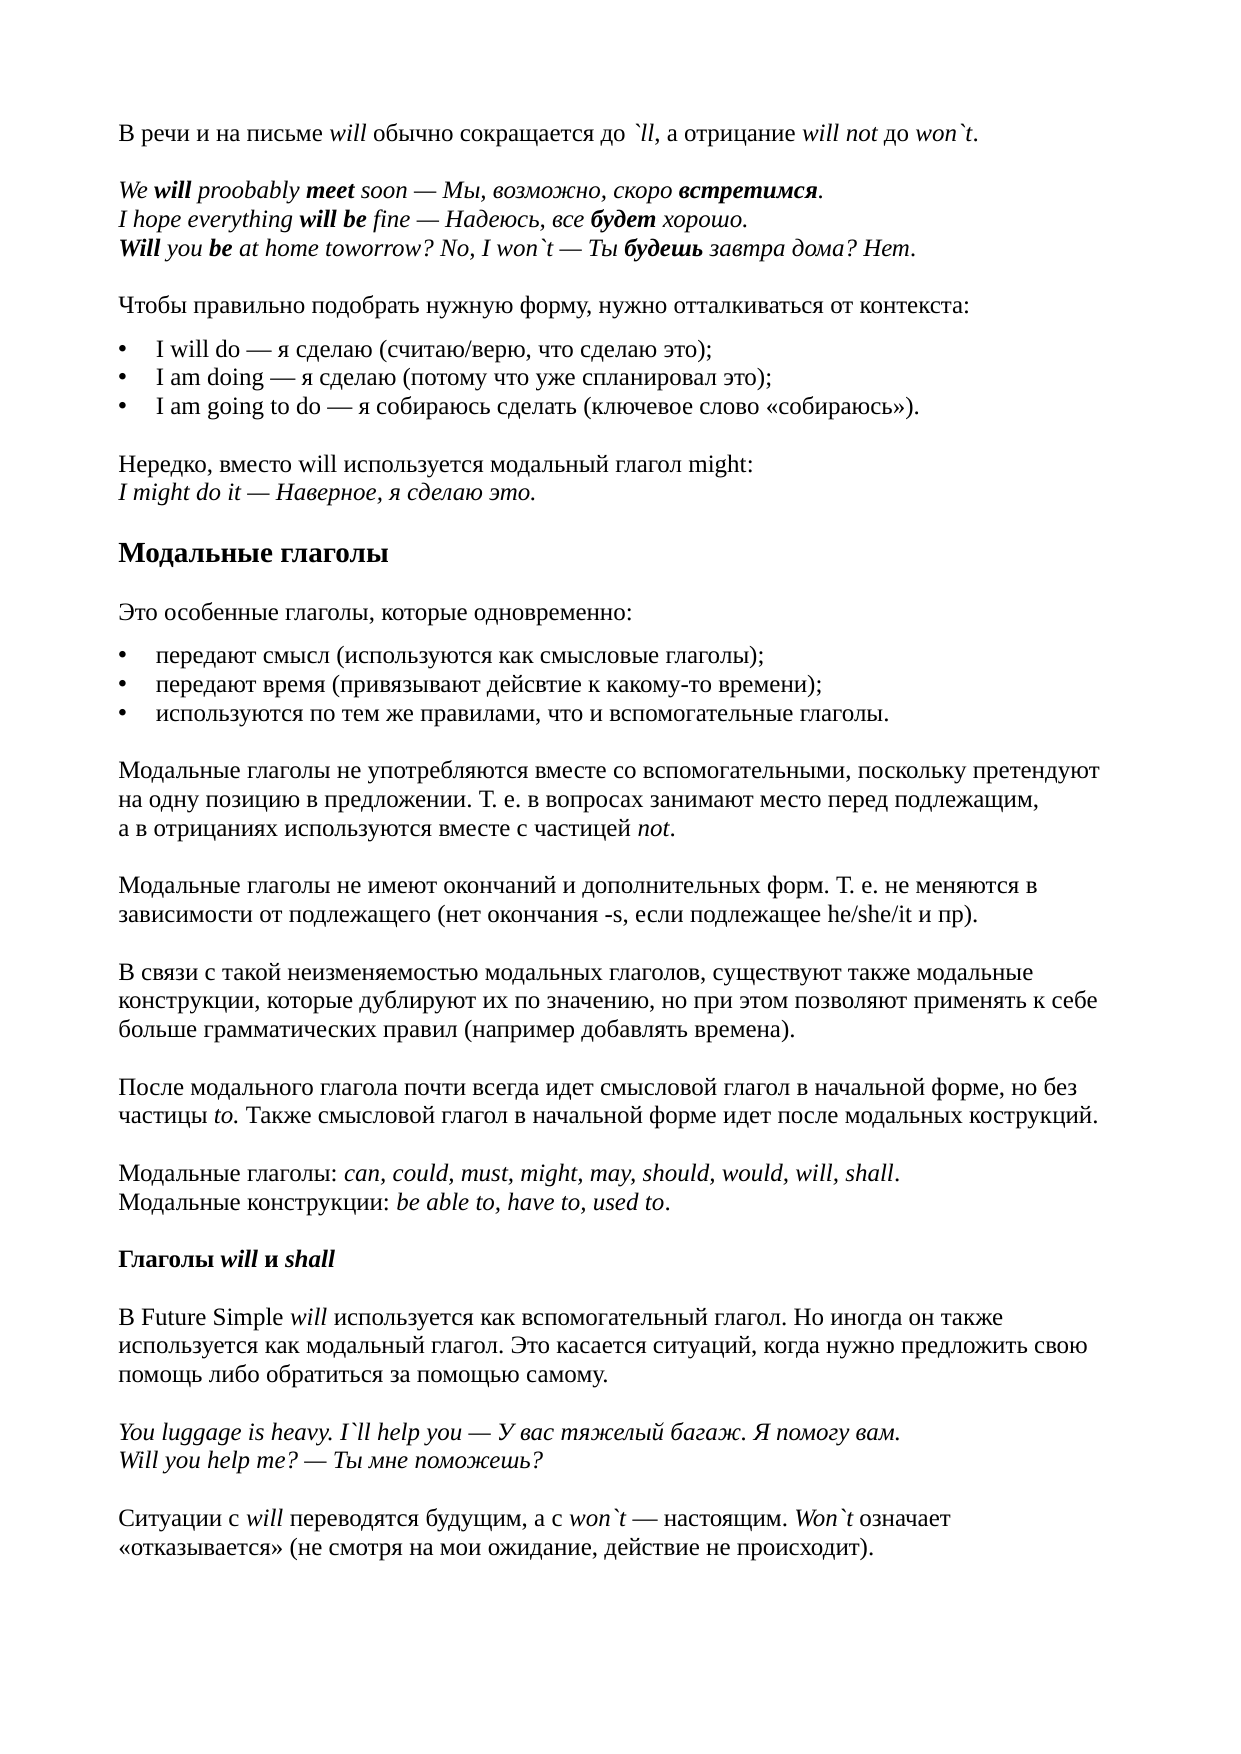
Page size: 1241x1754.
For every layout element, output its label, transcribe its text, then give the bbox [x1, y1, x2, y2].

list передают смысл (используются как смысловые глаголы); [118, 640, 1122, 669]
text «отказывается» (не смотря на мои ожидание, действие не происходит). [118, 1532, 1122, 1560]
list передают время (привязывают дейсвтие к какому-то времени); [118, 669, 1122, 698]
text Will you be at home toworrow? No, I won`t — Ты будешь завтра дома? Нет. [118, 233, 1122, 262]
list используются по тем же правилами, что и вспомогательные глаголы. [118, 698, 1122, 727]
text После модального глагола почти всегда идет смысловой глагол в начальной форме, но без частицы to. Также смысловой глагол в начальной форме идет после модальных кострукций. [118, 1072, 1122, 1129]
text Чтобы правильно подобрать нужную форму, нужно отталкиваться от контекста: [118, 291, 1122, 319]
text I might do it — Наверное, я сделаю это. [118, 477, 1122, 506]
text а в отрицаниях используются вместе с частицей not. [118, 813, 1122, 842]
text В связи с такой неизменяемостью модальных глаголов, существуют также модальные конструкции, которые дублируют их по значению, но при этом позволяют применять к себе больше грамматических правил (например добавлять времена). [118, 957, 1122, 1043]
text В Future Simple will используется как вспомогательный глагол. Но иногда он также [118, 1302, 1122, 1330]
list I will do — я сделаю (считаю/верю, что сделаю это); [118, 334, 1122, 362]
text Модальные глаголы: can, could, must, might, may, should, would, will, shall. [118, 1158, 1122, 1187]
text Will you help me? — Ты мне поможешь? [118, 1445, 1122, 1474]
text Нередко, вместо will используется модальный глагол might: [118, 449, 1122, 477]
text Ситуации с will переводятся будущим, а с won`t — настоящим. Won`t означает [118, 1503, 1122, 1532]
text Это особенные глаголы, которые одновременно: [118, 597, 1122, 626]
text В речи и на письме will обычно сокращается до `ll, а отрицание will not до won`t. [118, 118, 1122, 147]
text Глаголы will и shall [118, 1244, 1122, 1273]
text используется как модальный глагол. Это касается ситуаций, когда нужно предложить свою помощь либо обратиться за помощью самому. [118, 1330, 1122, 1388]
text We will proobably meet soon — Мы, возможно, скоро встретимся. [118, 176, 1122, 204]
text Модальные глаголы [118, 535, 1122, 568]
text Модальные глаголы не имеют окончаний и дополнительных форм. Т. е. не меняются в зависимости от подлежащего (нет окончания -s, если подлежащее he/she/it и пр). [118, 870, 1122, 928]
text I hope everything will be fine — Надеюсь, все будет хорошо. [118, 204, 1122, 233]
text Модальные конструкции: be able to, have to, used to. [118, 1187, 1122, 1215]
text You luggage is heavy. I`ll help you — У вас тяжелый багаж. Я помогу вам. [118, 1417, 1122, 1445]
text Модальные глаголы не употребляются вместе со вспомогательными, поскольку претендуют на одну позицию в предложении. Т. е. в вопросах занимают место перед подлежащим, [118, 755, 1122, 813]
list I am going to do — я собираюсь сделать (ключевое слово «собираюсь»). [118, 391, 1122, 420]
list I am doing — я сделаю (потому что уже спланировал это); [118, 362, 1122, 391]
